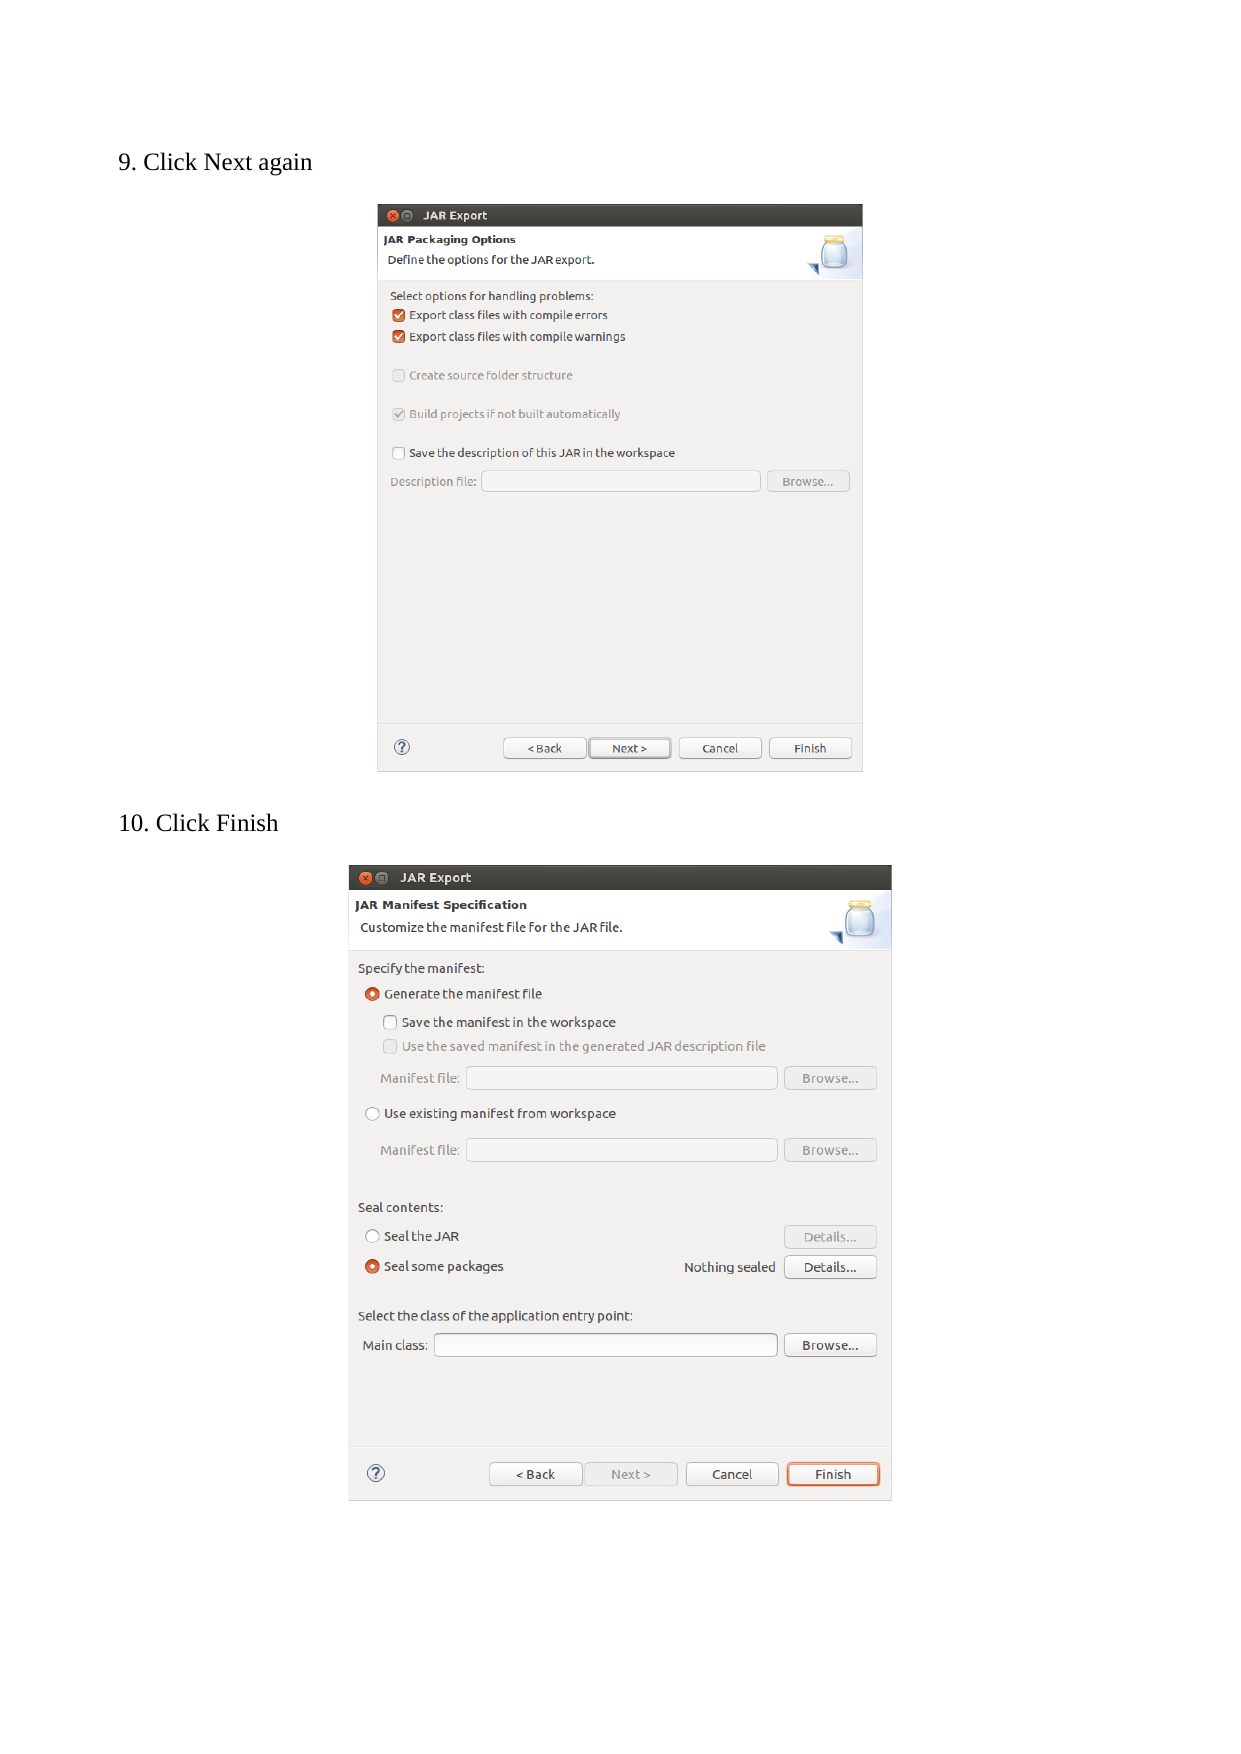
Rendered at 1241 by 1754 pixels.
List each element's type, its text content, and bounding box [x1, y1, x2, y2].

text 10. Click Finish [118, 808, 1122, 837]
text 9. Click Next again [118, 147, 1122, 176]
